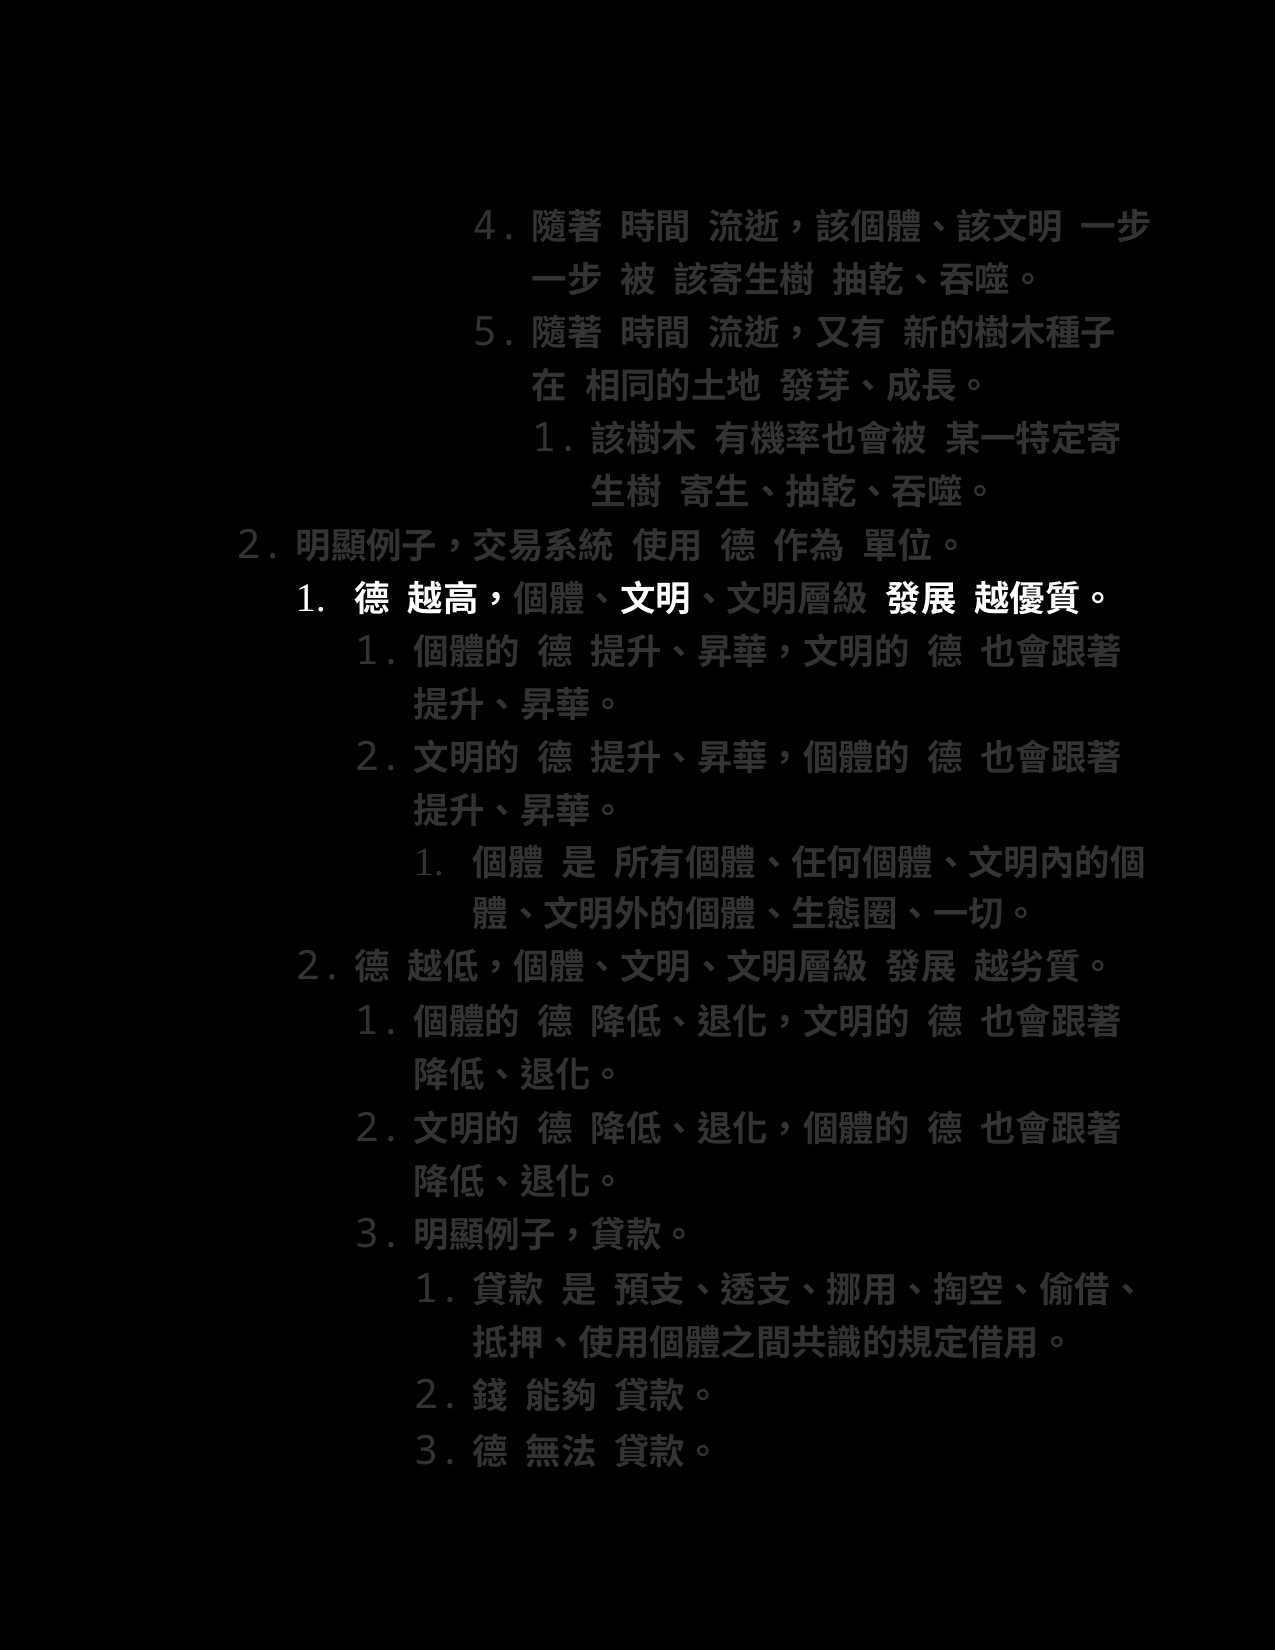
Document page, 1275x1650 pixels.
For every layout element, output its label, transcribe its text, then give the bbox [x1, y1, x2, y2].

list 個體的 德 提升、昇華，文明的 德 也會跟著 提升、昇華。 [354, 621, 1157, 728]
list 明顯例子，貸款。 [354, 1204, 1157, 1259]
list 該樹木 有機率也會被 某一特定寄生樹 寄生、抽乾、吞噬。 [532, 408, 1157, 515]
list 錢 能夠 貸款。 [413, 1366, 1157, 1421]
list 德 越低，個體、文明、文明層級 發展 越劣質。 [295, 936, 1157, 992]
list 隨著 時間 流逝，該個體、該文明 一步一步 被 該寄生樹 抽乾、吞噬。 [472, 196, 1157, 302]
list 隨著 時間 流逝，又有 新的樹木種子 在 相同的土地 發芽、成長。 [472, 302, 1157, 408]
list 文明的 德 提升、昇華，個體的 德 也會跟著 提升、昇華。 [354, 728, 1157, 834]
list 明顯例子，交易系統 使用 德 作為 單位。 [236, 515, 1157, 570]
list 德 無法 貸款。 [413, 1421, 1157, 1476]
list 德 越高，個體、文明、文明層級 發展 越優質。 [295, 570, 1157, 621]
list 個體 是 所有個體、任何個體、文明內的個體、文明外的個體、生態圈、一切。 [413, 834, 1157, 936]
list 個體的 德 降低、退化，文明的 德 也會跟著 降低、退化。 [354, 992, 1157, 1098]
list 文明的 德 降低、退化，個體的 德 也會跟著 降低、退化。 [354, 1098, 1157, 1204]
list 貸款 是 預支、透支、挪用、掏空、偷借、抵押、使用個體之間共識的規定借用。 [413, 1259, 1157, 1366]
